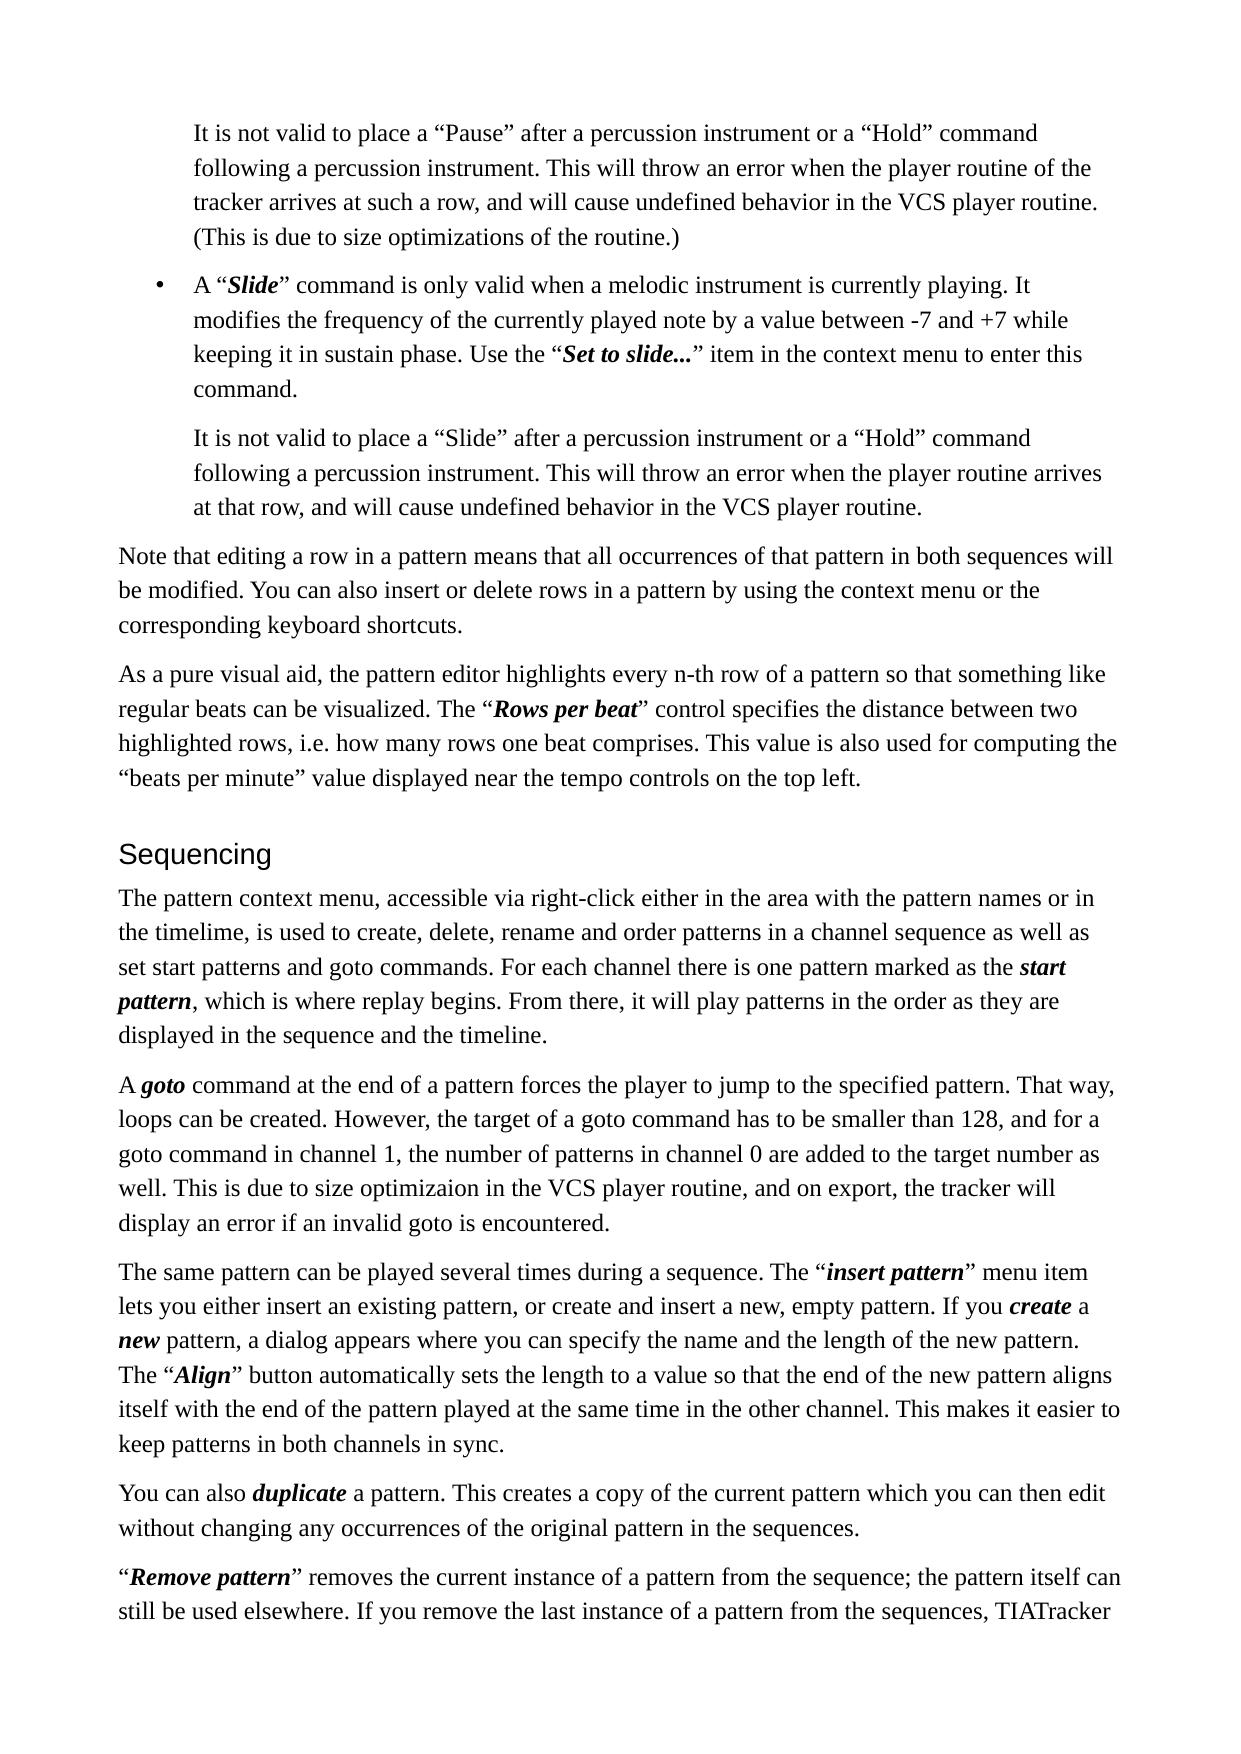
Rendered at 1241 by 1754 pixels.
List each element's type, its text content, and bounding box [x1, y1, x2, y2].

list It is not valid to place a “Pause” after a percussion instrument or a “Hold” command following a percussion instrument. This will throw an error when the player routine of the tracker arrives at such a row, and will cause undefined behavior in the VCS player routine. (This is due to size optimizations of the routine.) [156, 118, 1122, 250]
text A goto command at the end of a pattern forces the player to jump to the specified pattern. That way, loops can be created. However, the target of a goto command has to be smaller than 128, and for a goto command in channel 1, the number of patterns in channel 0 are added to the target number as well. This is due to size optimizaion in the VCS player routine, and on export, the tracker will display an error if an invalid goto is encountered. [118, 1070, 1122, 1236]
text The pattern context menu, accessible via right-click either in the area with the pattern names or in the timelime, is used to create, delete, rename and order patterns in a channel sequence as well as set start patterns and goto commands. For each channel there is one pattern marked as the start pattern, which is where replay begins. From there, it will play patterns in the order as they are displayed in the sequence and the timeline. [118, 883, 1122, 1049]
text “Remove pattern” removes the current instance of a pattern from the sequence; the pattern itself can still be used elsewhere. If you remove the last instance of a pattern from the sequences, TIATracker [118, 1562, 1122, 1625]
text Note that editing a row in a pattern means that all occurrences of that pattern in both sequences will be modified. You can also insert or delete rows in a pattern by using the context menu or the corresponding keyboard shortcuts. [118, 541, 1122, 639]
list A “Slide” command is only valid when a melodic instrument is currently playing. It modifies the frequency of the currently played note by a value between -7 and +7 while keeping it in sustain phase. Use the “Set to slide...” item in the context menu to enter this command. [156, 271, 1122, 403]
text The same pattern can be played several times during a sequence. The “insert pattern” menu item lets you either insert an existing pattern, or create and insert a new, empty pattern. If you create a new pattern, a dialog appears where you can specify the name and the length of the new pattern. The “Align” button automatically sets the length to a value so that the end of the new pattern aligns itself with the end of the pattern played at the same time in the other channel. This makes it easier to keep patterns in both channels in sync. [118, 1257, 1122, 1458]
text As a pure visual aid, the pattern editor highlights every n-th row of a pattern so that something like regular beats can be visualized. The “Rows per beat” control specifies the distance between two highlighted rows, i.e. how many rows one beat comprises. This value is also used for computing the “beats per minute” value displayed near the tempo controls on the top left. [118, 659, 1122, 791]
subtitle Sequencing [118, 837, 1122, 870]
text You can also duplicate a pattern. This creates a copy of the current pattern which you can then edit without changing any occurrences of the original pattern in the sequences. [118, 1478, 1122, 1541]
list It is not valid to place a “Slide” after a percussion instrument or a “Hold” command following a percussion instrument. This will throw an error when the player routine arrives at that row, and will cause undefined behavior in the VCS player routine. [156, 423, 1122, 521]
